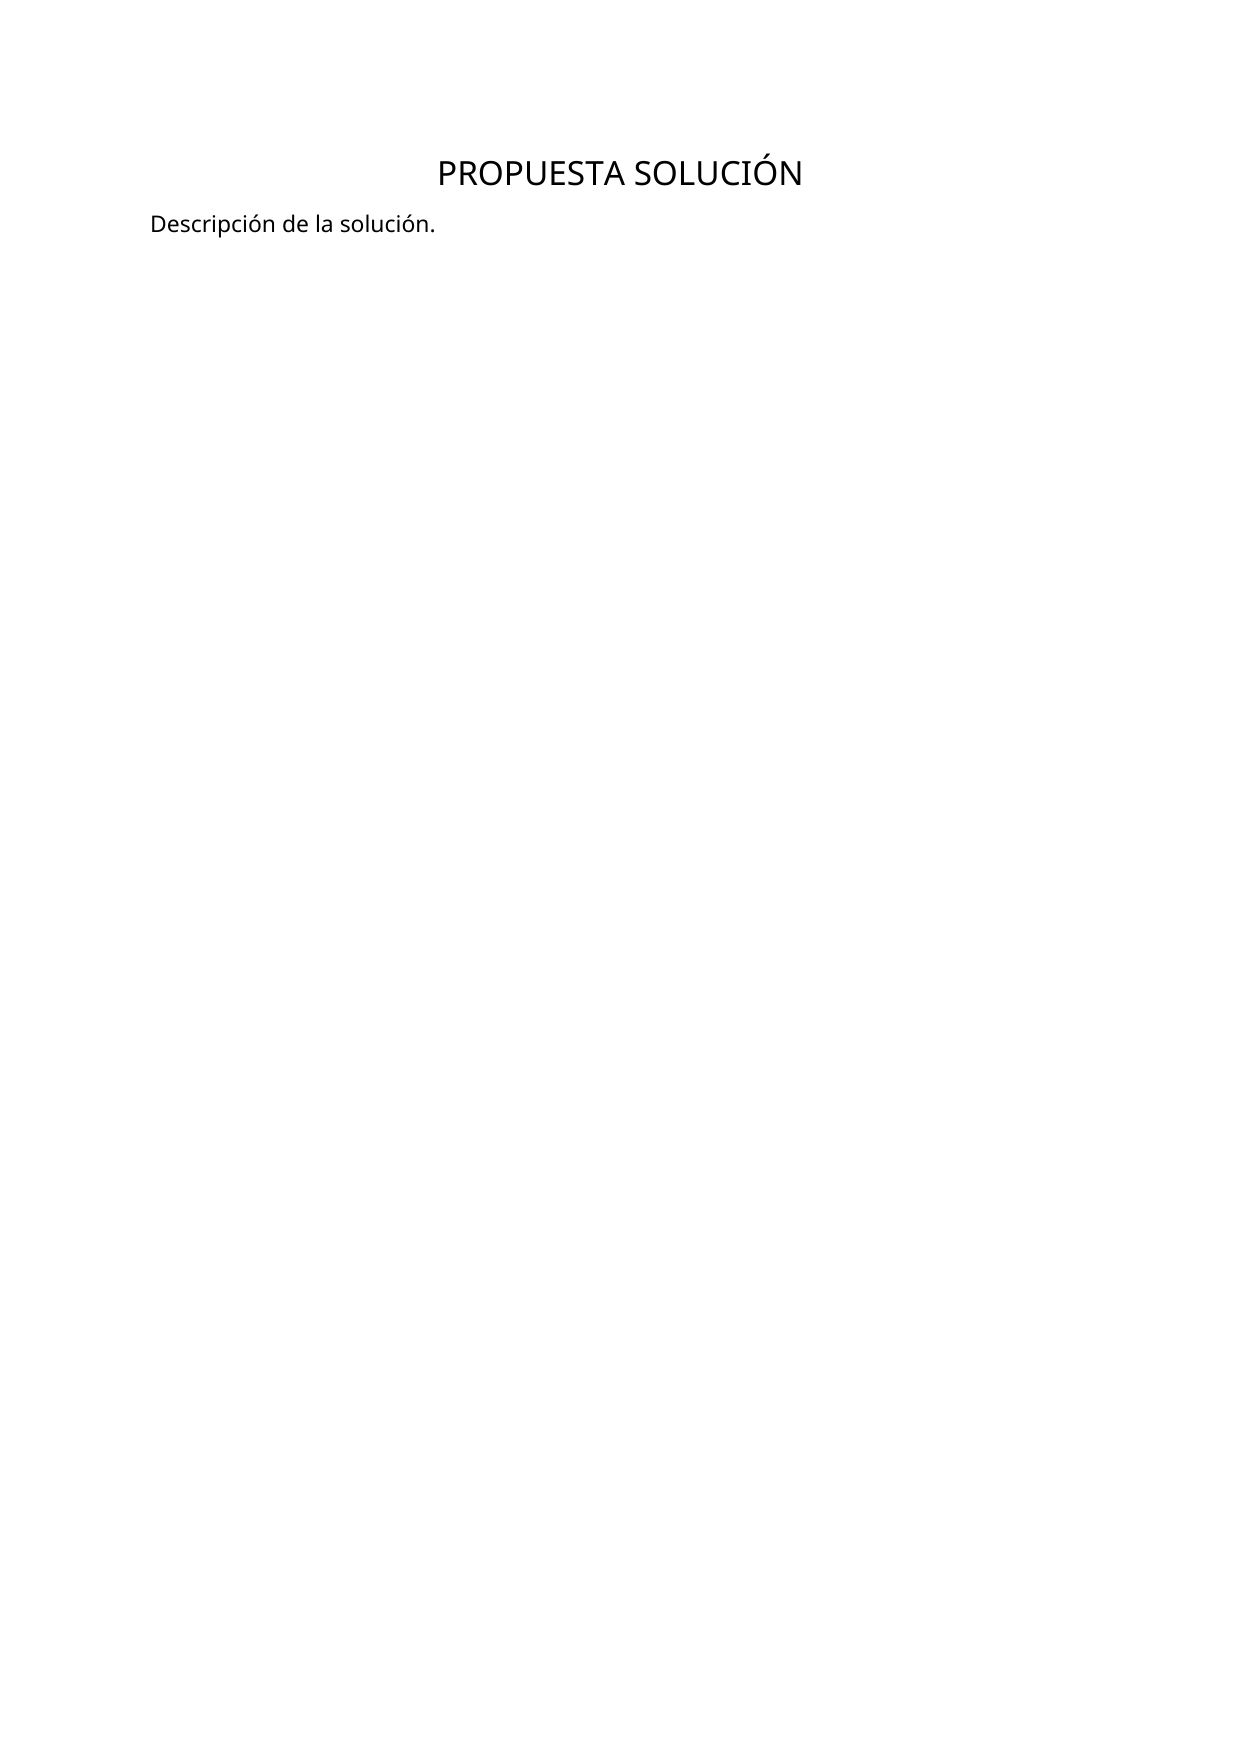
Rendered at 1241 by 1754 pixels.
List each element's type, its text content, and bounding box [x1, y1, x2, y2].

text Descripción de la solución. [150, 208, 1090, 239]
subtitle PROPUESTA SOLUCIÓN [150, 150, 1090, 195]
